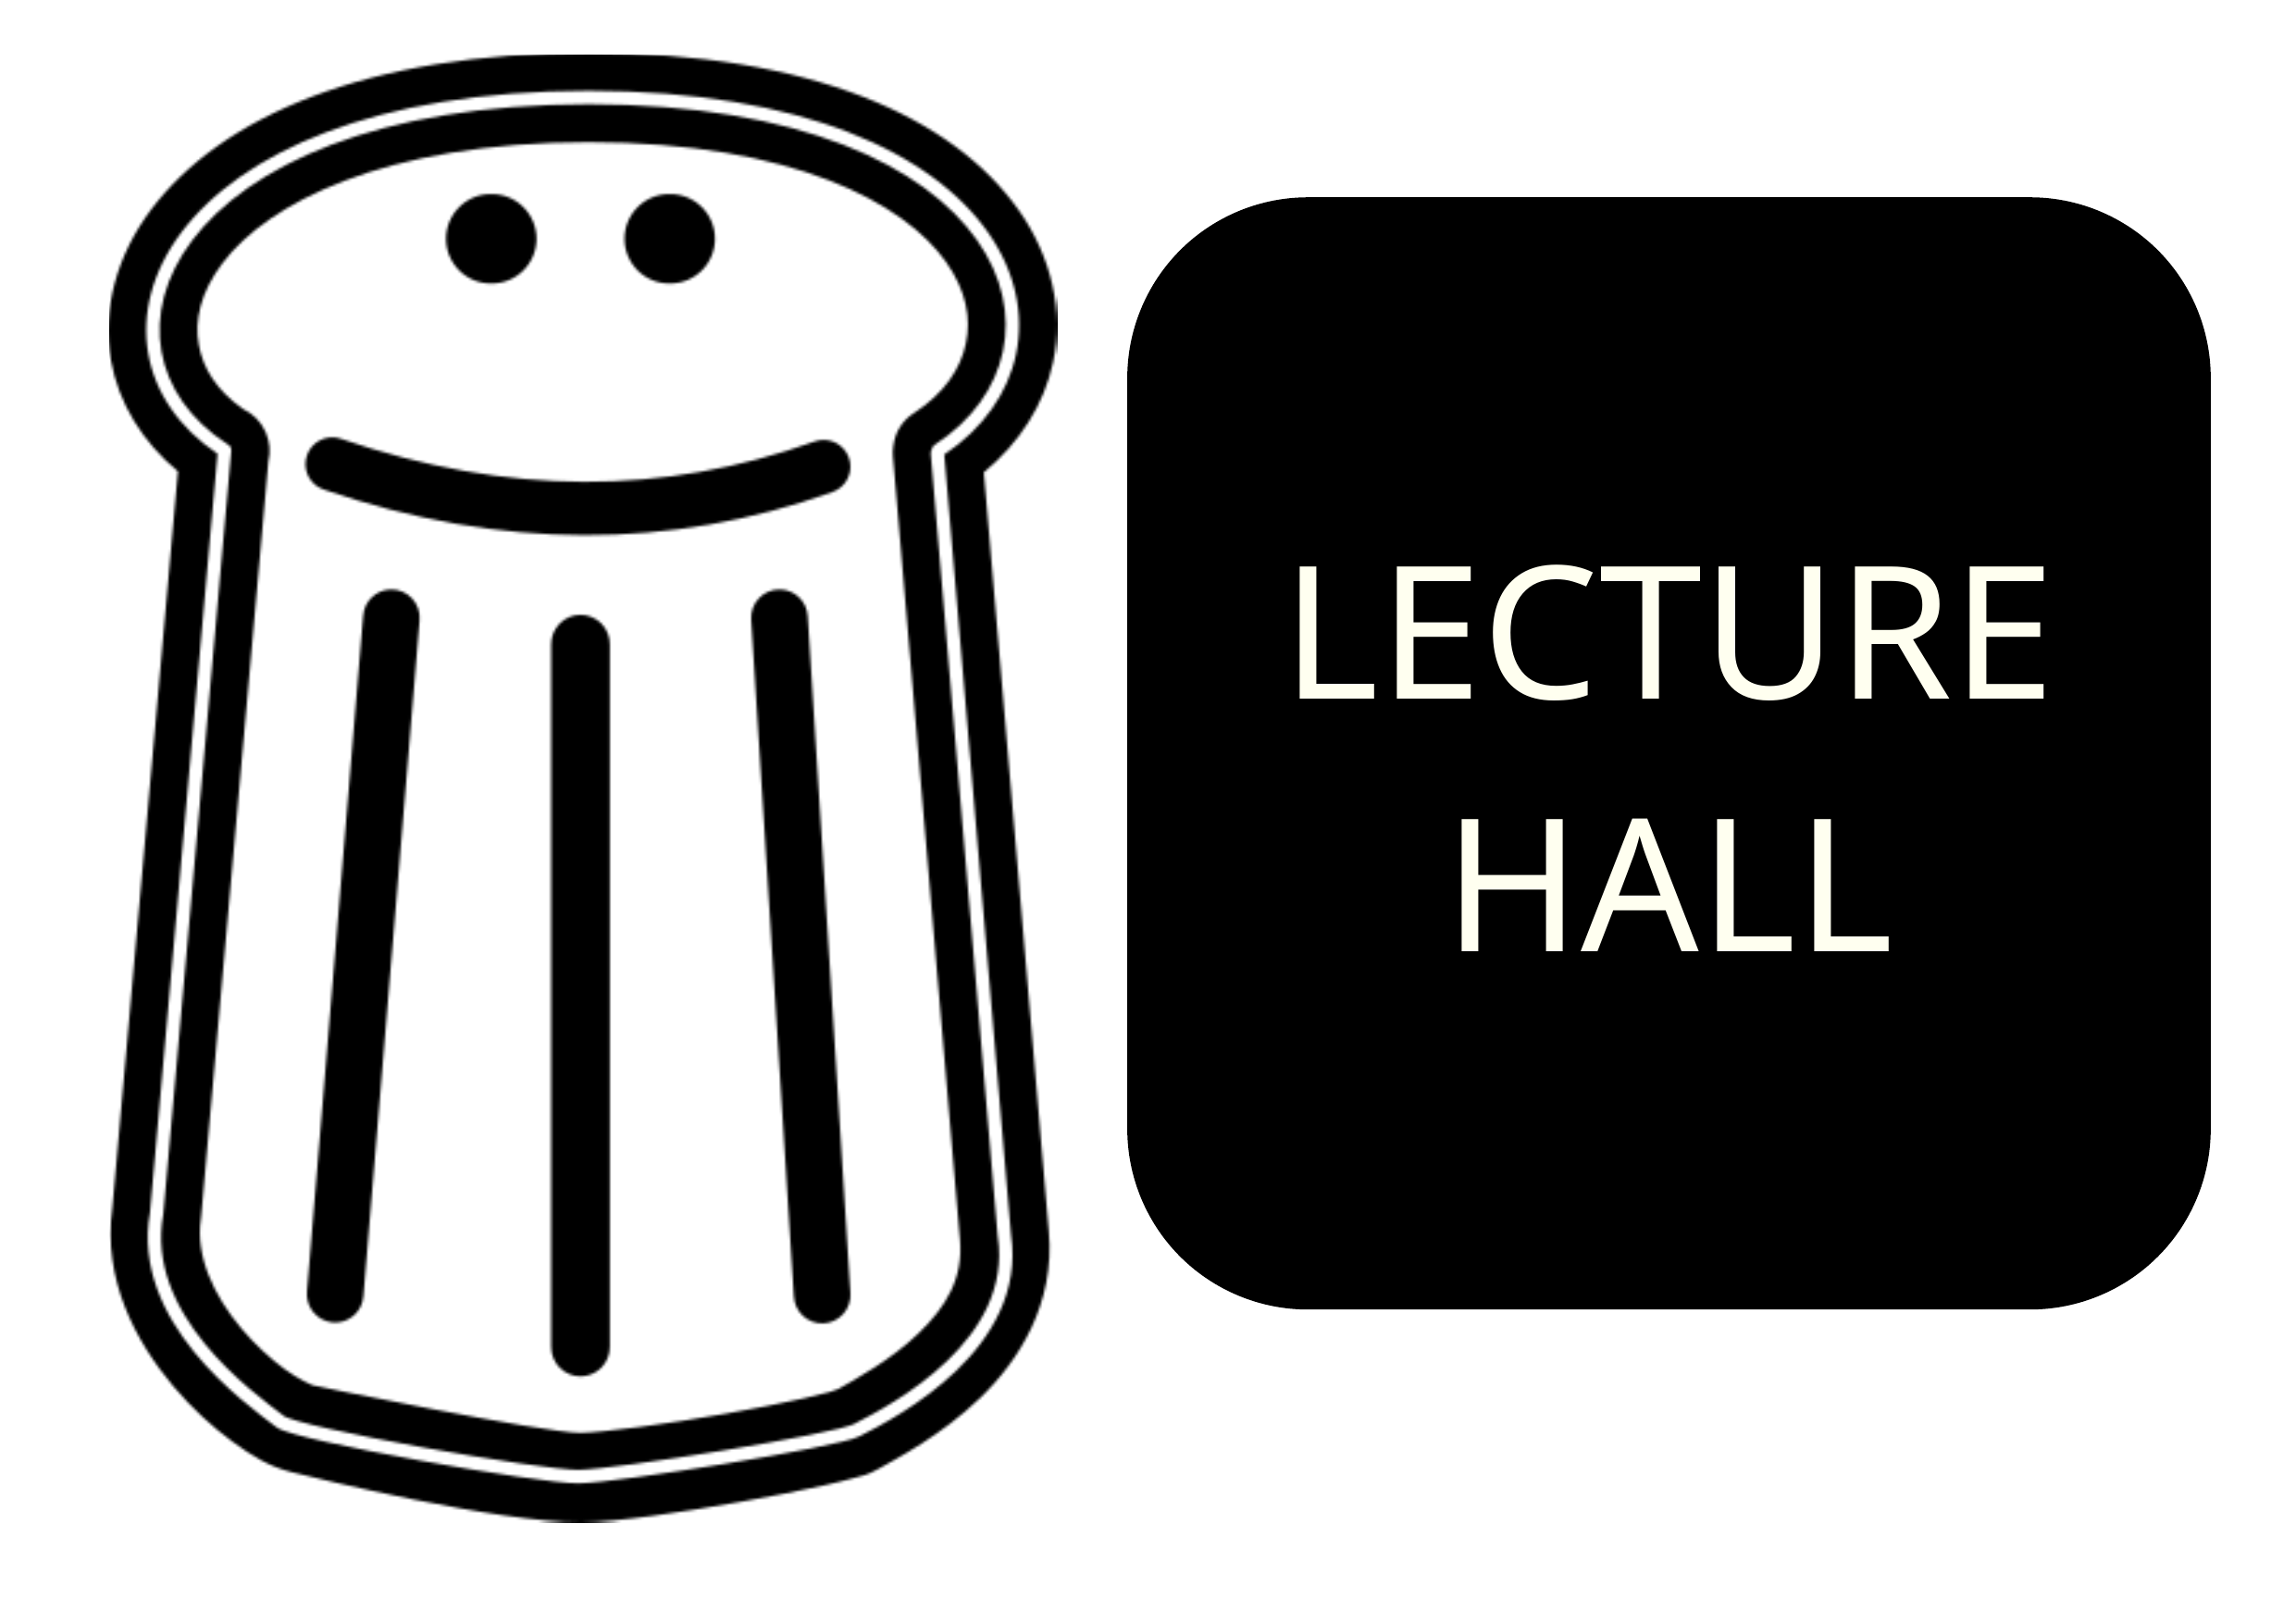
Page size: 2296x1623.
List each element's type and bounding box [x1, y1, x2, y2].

picture [109, 55, 1058, 1523]
